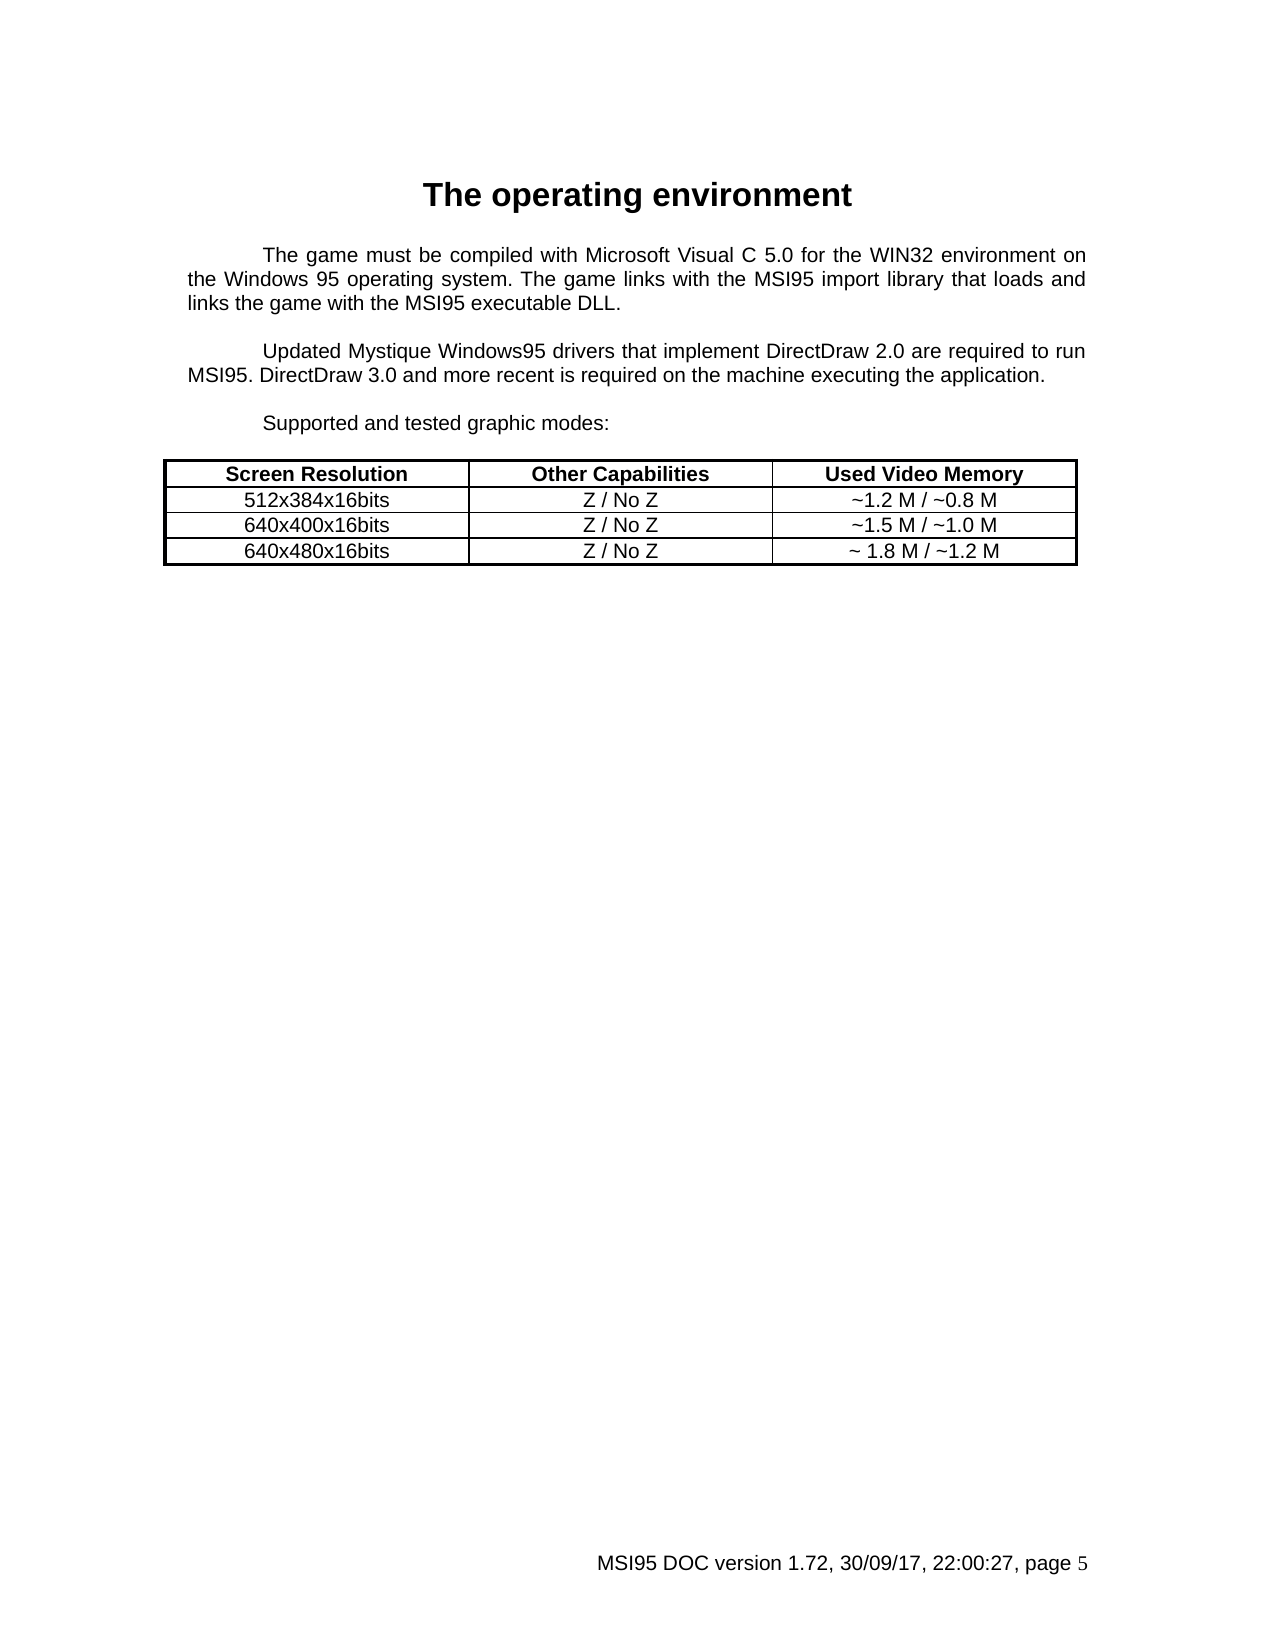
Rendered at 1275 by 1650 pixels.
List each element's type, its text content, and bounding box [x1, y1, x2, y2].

table_cell Z / No Z [470, 488, 772, 512]
table_cell ~1.2 M / ~0.8 M [773, 488, 1075, 512]
text Supported and tested graphic modes: [187, 411, 1087, 435]
table_cell ~1.5 M / ~1.0 M [773, 513, 1075, 537]
table_cell Z / No Z [470, 513, 772, 537]
subtitle The operating environment [187, 175, 1087, 213]
table_header Other Capabilities [470, 462, 772, 486]
table_cell 640x400x16bits [167, 513, 468, 537]
table_header Used Video Memory [773, 462, 1075, 486]
table_cell ~ 1.8 M / ~1.2 M [773, 539, 1075, 563]
text The game must be compiled with Microsoft Visual C 5.0 for the WIN32 environment on the Windows 95 operating system. The game links with the MSI95 import library that loads and links the game with the MSI95 executable DLL. [187, 243, 1087, 315]
table_cell 640x480x16bits [167, 539, 468, 563]
table_cell 512x384x16bits [167, 488, 468, 512]
text Updated Mystique Windows95 drivers that implement DirectDraw 2.0 are required to run MSI95. DirectDraw 3.0 and more recent is required on the machine executing the application. [187, 339, 1087, 387]
table_header Screen Resolution [167, 462, 468, 486]
table_cell Z / No Z [470, 539, 772, 563]
